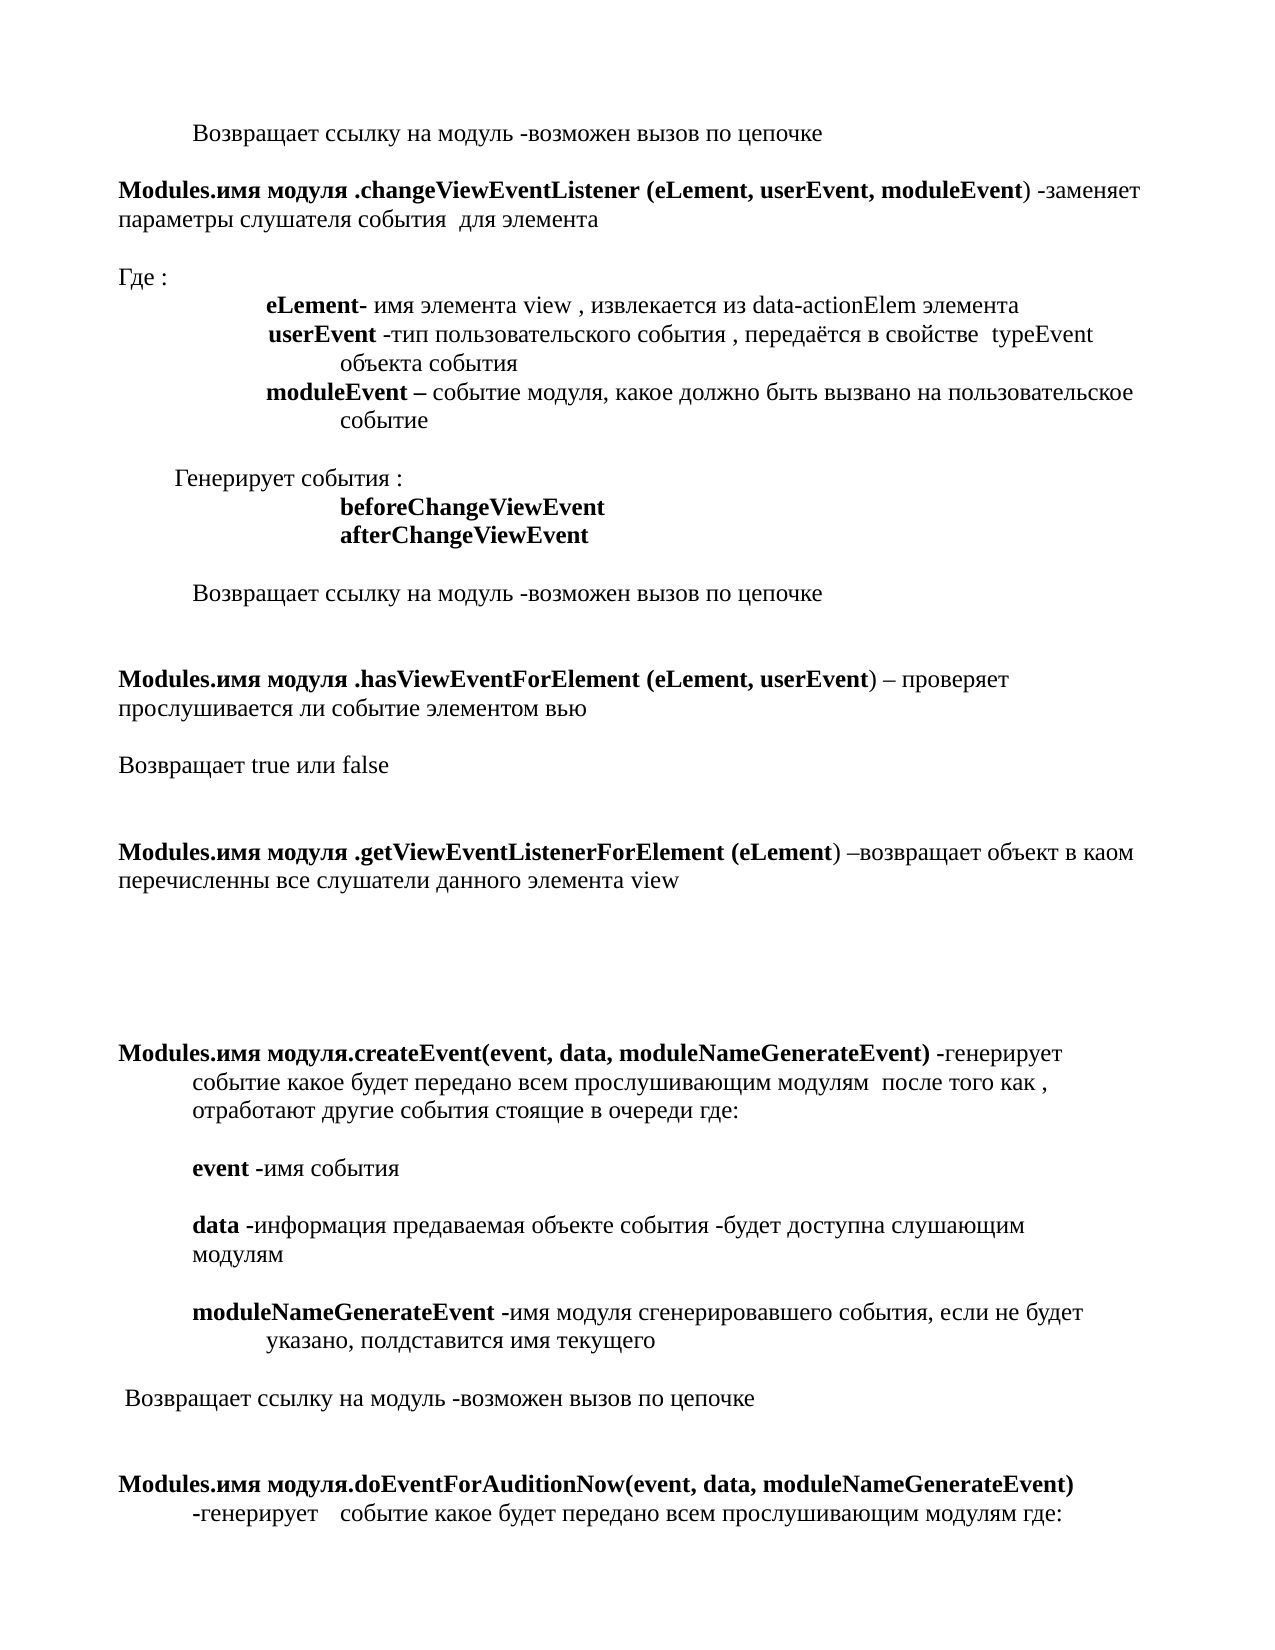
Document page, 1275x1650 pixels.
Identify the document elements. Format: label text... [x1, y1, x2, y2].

text Modules.имя модуля .changeViewEventListener (eLement, userEvent, moduleEvent) -заменяет параметры слушателя события для элемента [118, 176, 1157, 233]
text data -информация предаваемая объекте события -будет доступна слушающим модулям [118, 1182, 1157, 1268]
text Modules.имя модуля.createEvent(event, data, moduleNameGenerateEvent) -генерирует событие какое будет передано всем прослушивающим модулям после того как , отработают другие события стоящие в очереди где: [118, 1038, 1157, 1153]
text Где : [118, 262, 1157, 291]
text Modules.имя модуля .getViewEventListenerForElement (eLement) –возвращает объект в каом перечисленны все слушатели данного элемента view [118, 837, 1157, 981]
text eLement- имя элемента view , извлекается из data-actionElem элемента userEvent -тип пользовательского события , передаётся в свойстве typeEvent объекта события moduleEvent – событие модуля, какое должно быть вызвано на пользовательское событие [118, 291, 1157, 434]
text beforeChangeViewEvent afterChangeViewEvent Возвращает ссылку на модуль -возможен вызов по цепочке [118, 492, 1157, 607]
text moduleNameGenerateEvent -имя модуля сгенерировавшего события, если не будет указано, полдставится имя текущего Возвращает ссылку на модуль -возможен вызов по цепочке [118, 1268, 1157, 1412]
text Modules.имя модуля .hasViewEventForElement (eLement, userEvent) – проверяет прослушивается ли событие элементом вью Возвращает true или false [118, 664, 1157, 837]
text Генерирует события : [118, 434, 1157, 492]
text Modules.имя модуля.doEventForAuditionNow(event, data, moduleNameGenerateEvent) -генерирует событие какое будет передано всем прослушивающим модулям где: [118, 1412, 1157, 1527]
text event -имя события [118, 1153, 1157, 1182]
text Возвращает ссылку на модуль -возможен вызов по цепочке [118, 118, 1157, 147]
